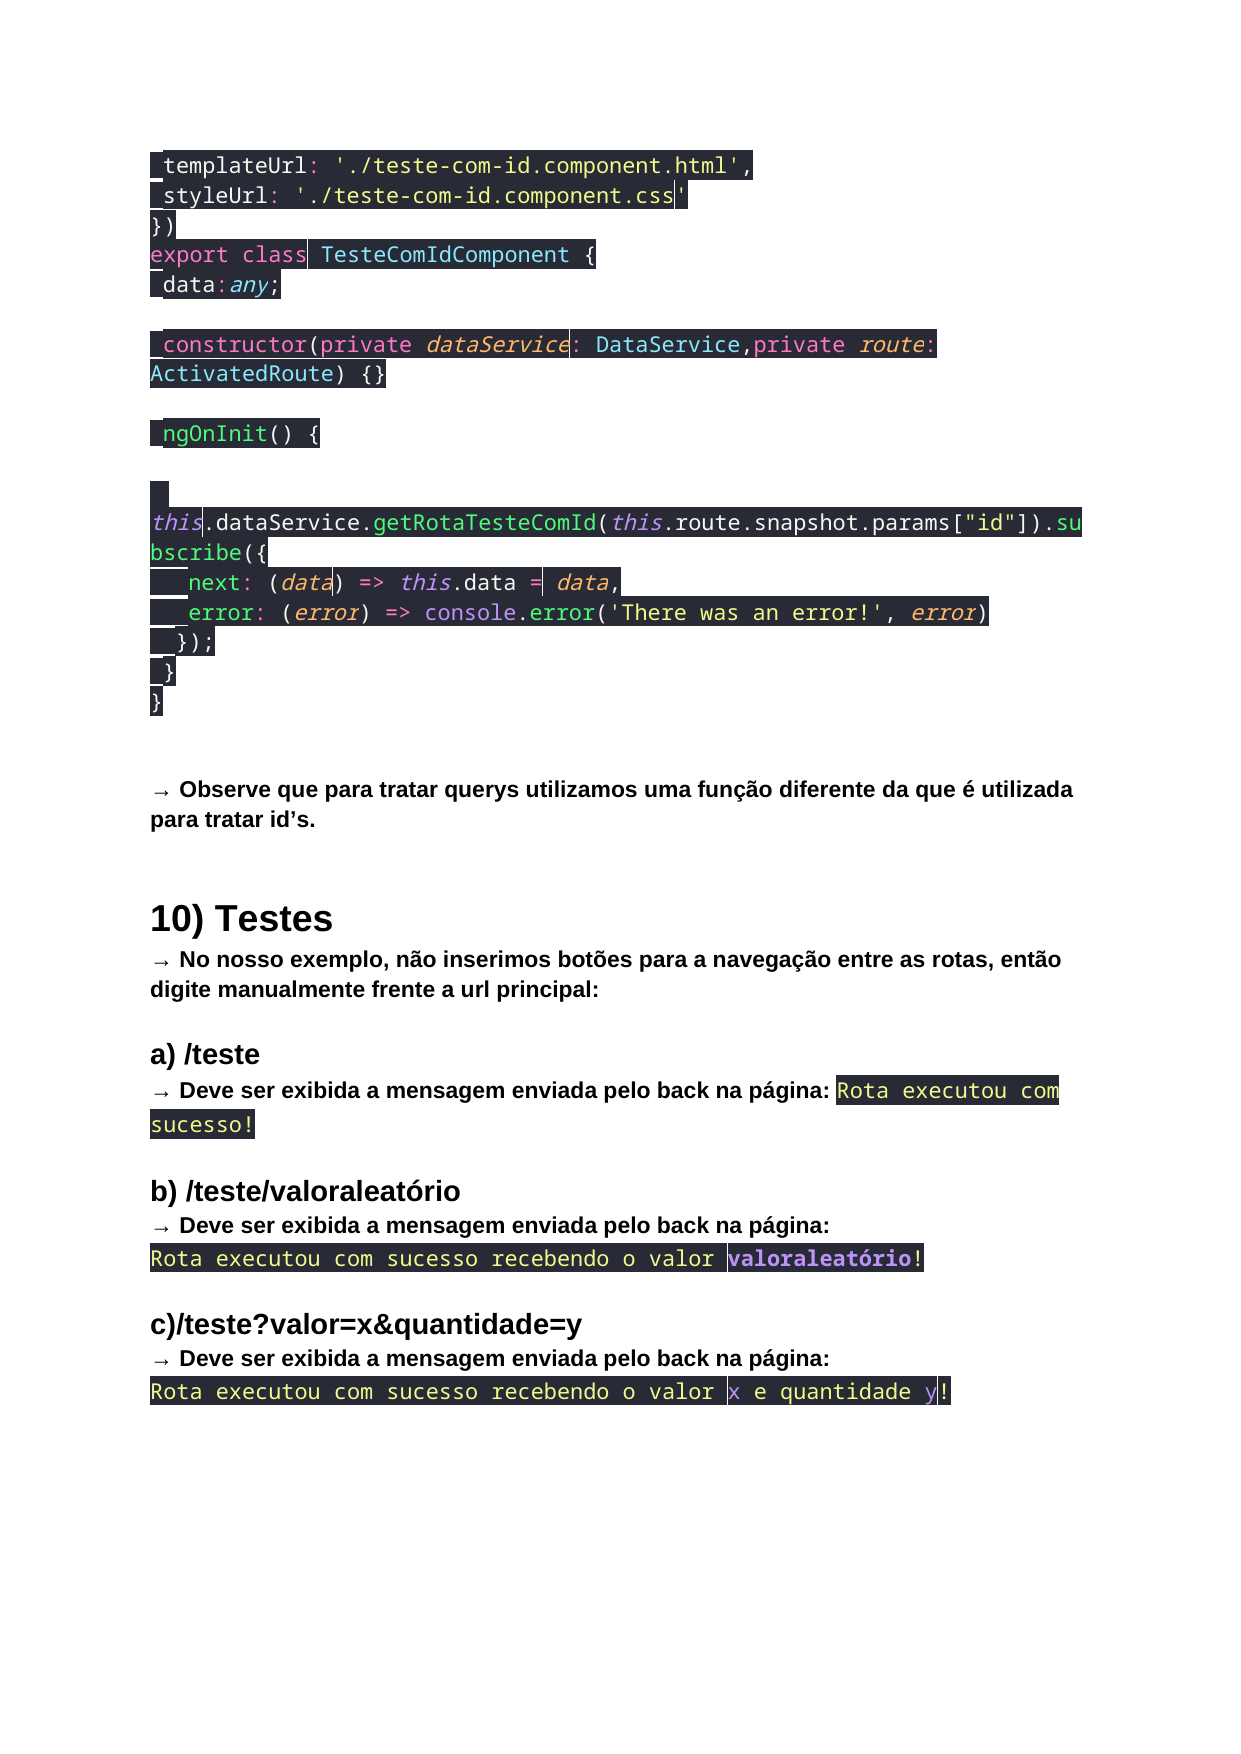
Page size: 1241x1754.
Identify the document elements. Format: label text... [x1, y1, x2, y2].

text data:any; [150, 269, 1090, 299]
text }) [150, 209, 1090, 239]
text error: (error) => console.error('There was an error!', error) [150, 596, 1090, 626]
text a) /teste [150, 1037, 1090, 1070]
text → Deve ser exibida a mensagem enviada pelo back na página: Rota executou com sucesso! [150, 1075, 1090, 1139]
text styleUrl: './teste-com-id.component.css' [150, 180, 1090, 209]
text → Deve ser exibida a mensagem enviada pelo back na página: [150, 1345, 1090, 1372]
text → Deve ser exibida a mensagem enviada pelo back na página: [150, 1212, 1090, 1239]
text c)/teste?valor=x&quantidade=y [150, 1307, 1090, 1340]
text } [150, 656, 1090, 686]
text Rota executou com sucesso recebendo o valor valoraleatório! [150, 1242, 1090, 1272]
text → Observe que para tratar querys utilizamos uma função diferente da que é utilizada para tratar id’s. [150, 776, 1090, 832]
text } [150, 686, 1090, 716]
text next: (data) => this.data = data, [150, 567, 1090, 596]
text b) /teste/valoraleatório [150, 1174, 1090, 1207]
text ngOnInit() { [150, 418, 1090, 448]
text Rota executou com sucesso recebendo o valor x e quantidade y! [150, 1376, 1090, 1405]
text templateUrl: './teste-com-id.component.html', [150, 150, 1090, 180]
text }); [150, 626, 1090, 656]
text 10) Testes [150, 896, 1090, 939]
text this.dataService.getRotaTesteComId(this.route.snapshot.params["id"]).subscribe({ [150, 477, 1090, 567]
text constructor(private dataService: DataService,private route: ActivatedRoute) {} [150, 329, 1090, 388]
text export class TesteComIdComponent { [150, 239, 1090, 269]
text → No nosso exemplo, não inserimos botões para a navegação entre as rotas, então digite manualmente frente a url principal: [150, 946, 1090, 1003]
